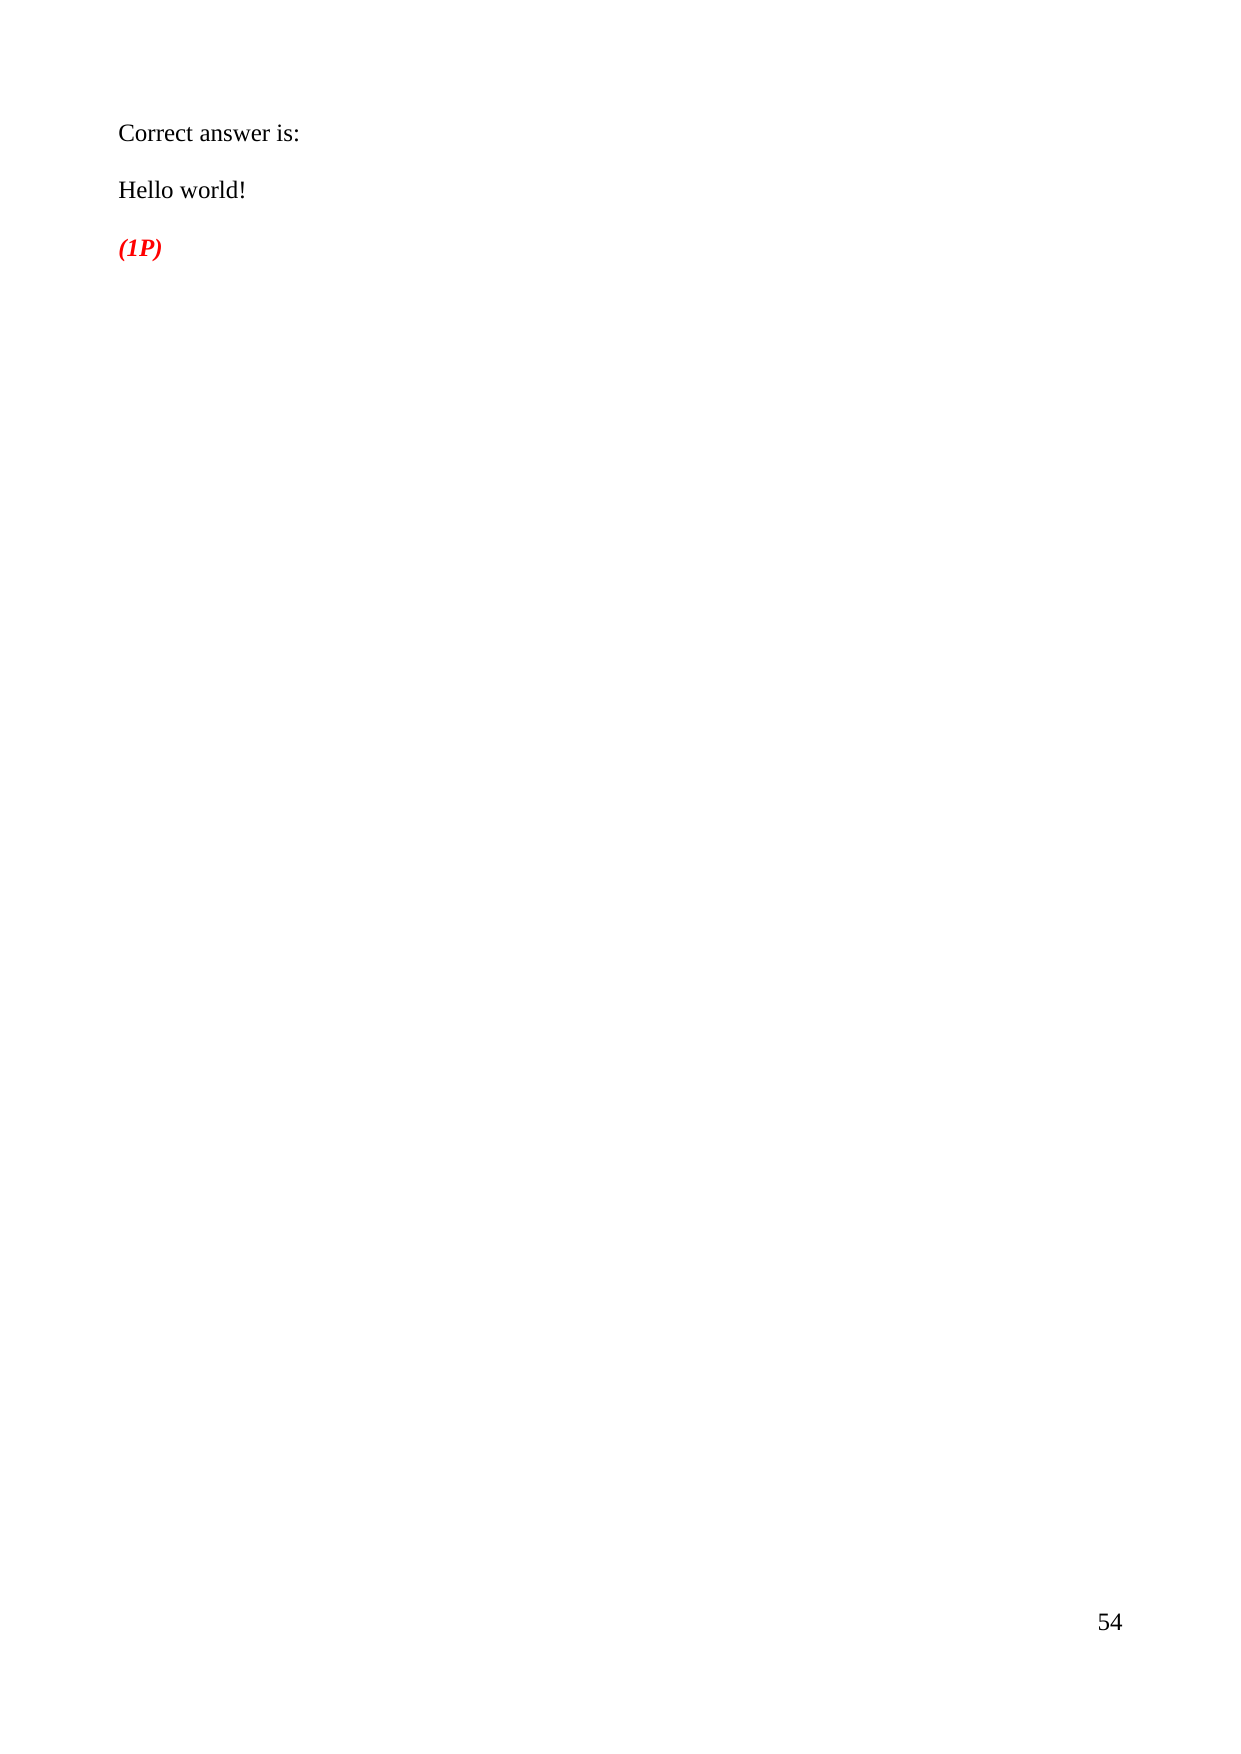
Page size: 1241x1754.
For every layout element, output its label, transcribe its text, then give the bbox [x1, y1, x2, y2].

text Correct answer is: [118, 118, 1122, 147]
text Hello world! [118, 176, 1122, 204]
text (1P) [118, 233, 1122, 262]
